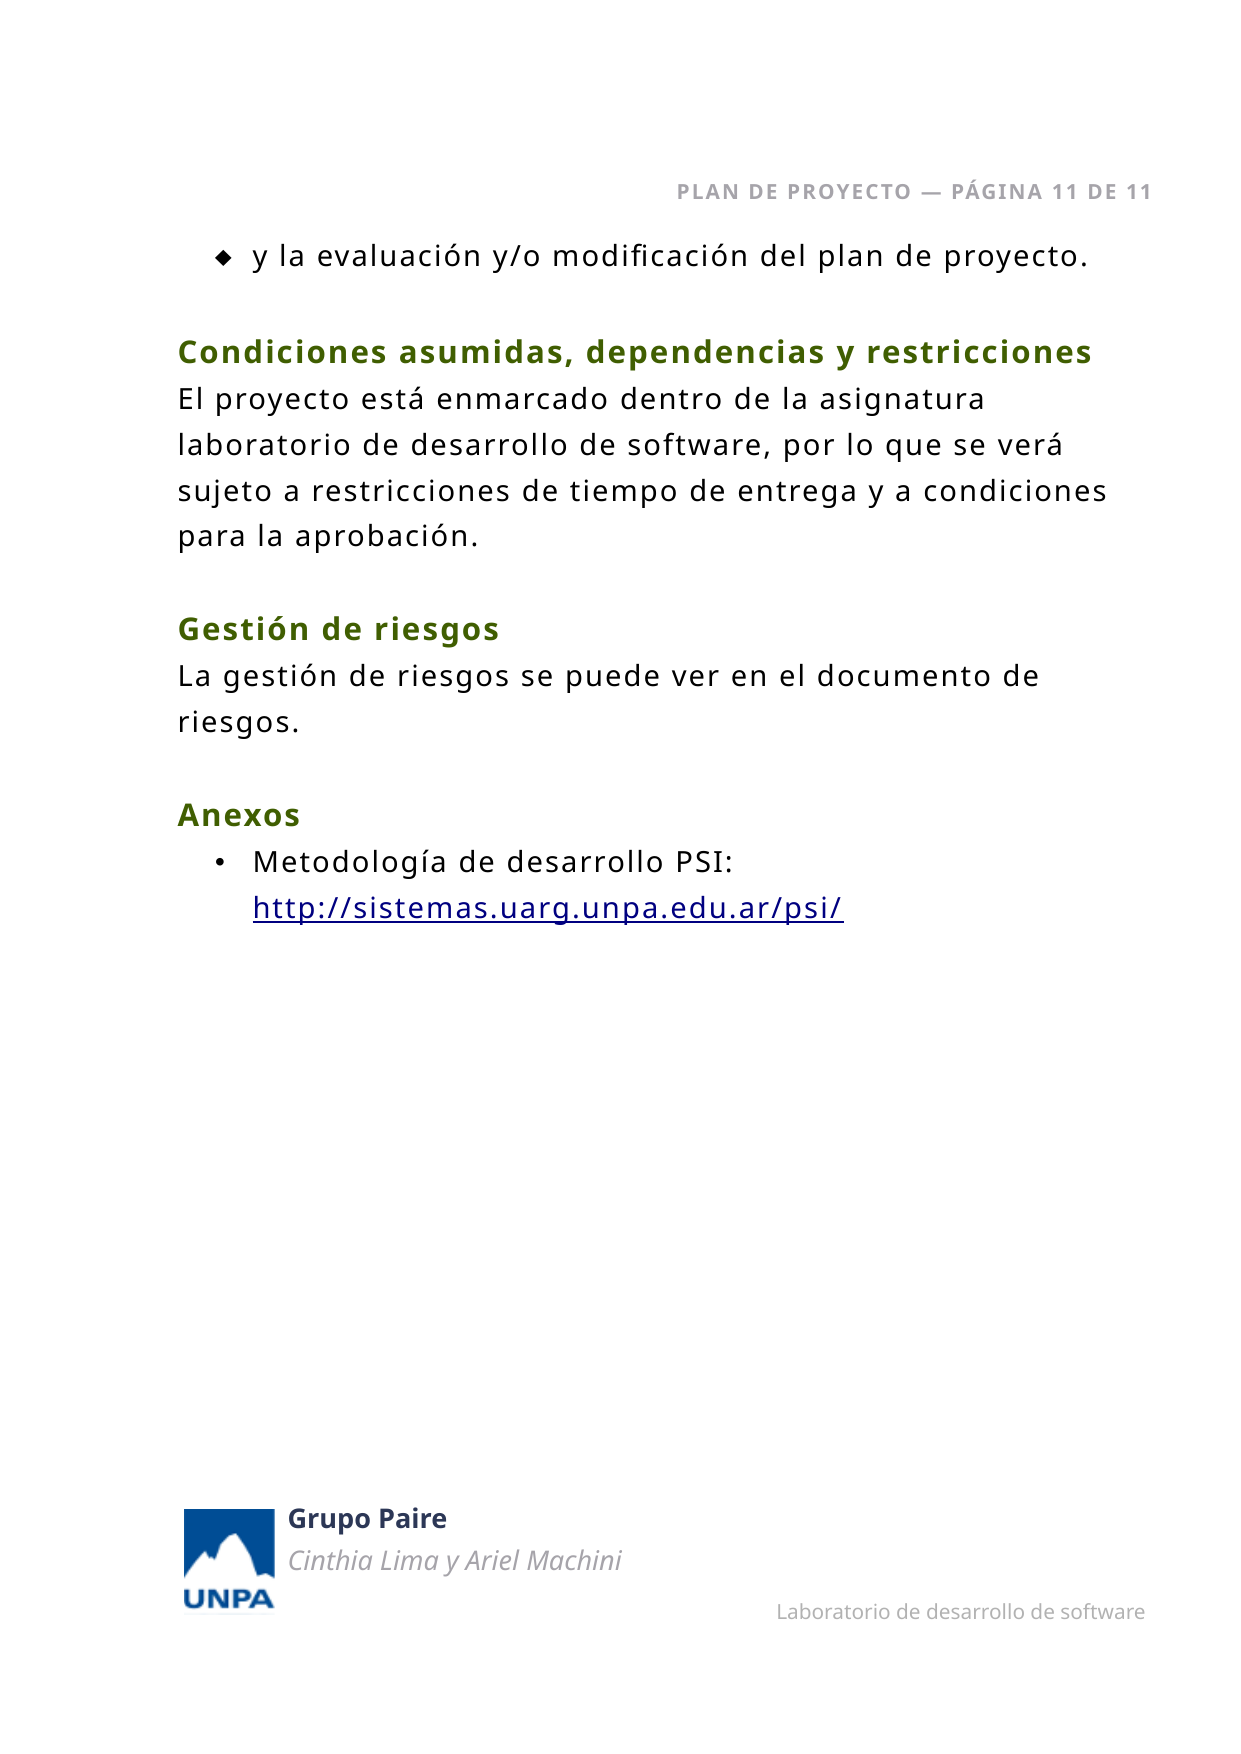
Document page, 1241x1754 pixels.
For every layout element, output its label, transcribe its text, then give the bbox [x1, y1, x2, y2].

text Condiciones asumidas, dependencias y restricciones [177, 330, 1152, 372]
picture [184, 1509, 275, 1615]
text Gestión de riesgos [177, 607, 1152, 649]
list Metodología de desarrollo PSI: http://sistemas.uarg.unpa.edu.ar/psi/ [215, 842, 1152, 927]
list y la evaluación y/o modificación del plan de proyecto. [215, 235, 1152, 275]
text La gestión de riesgos se puede ver en el documento de riesgos. [177, 656, 1152, 741]
text Anexos [177, 793, 1152, 835]
text El proyecto está enmarcado dentro de la asignatura laboratorio de desarrollo de software, por lo que se verá sujeto a restricciones de tiempo de entrega y a condiciones para la aprobación. [177, 379, 1152, 555]
